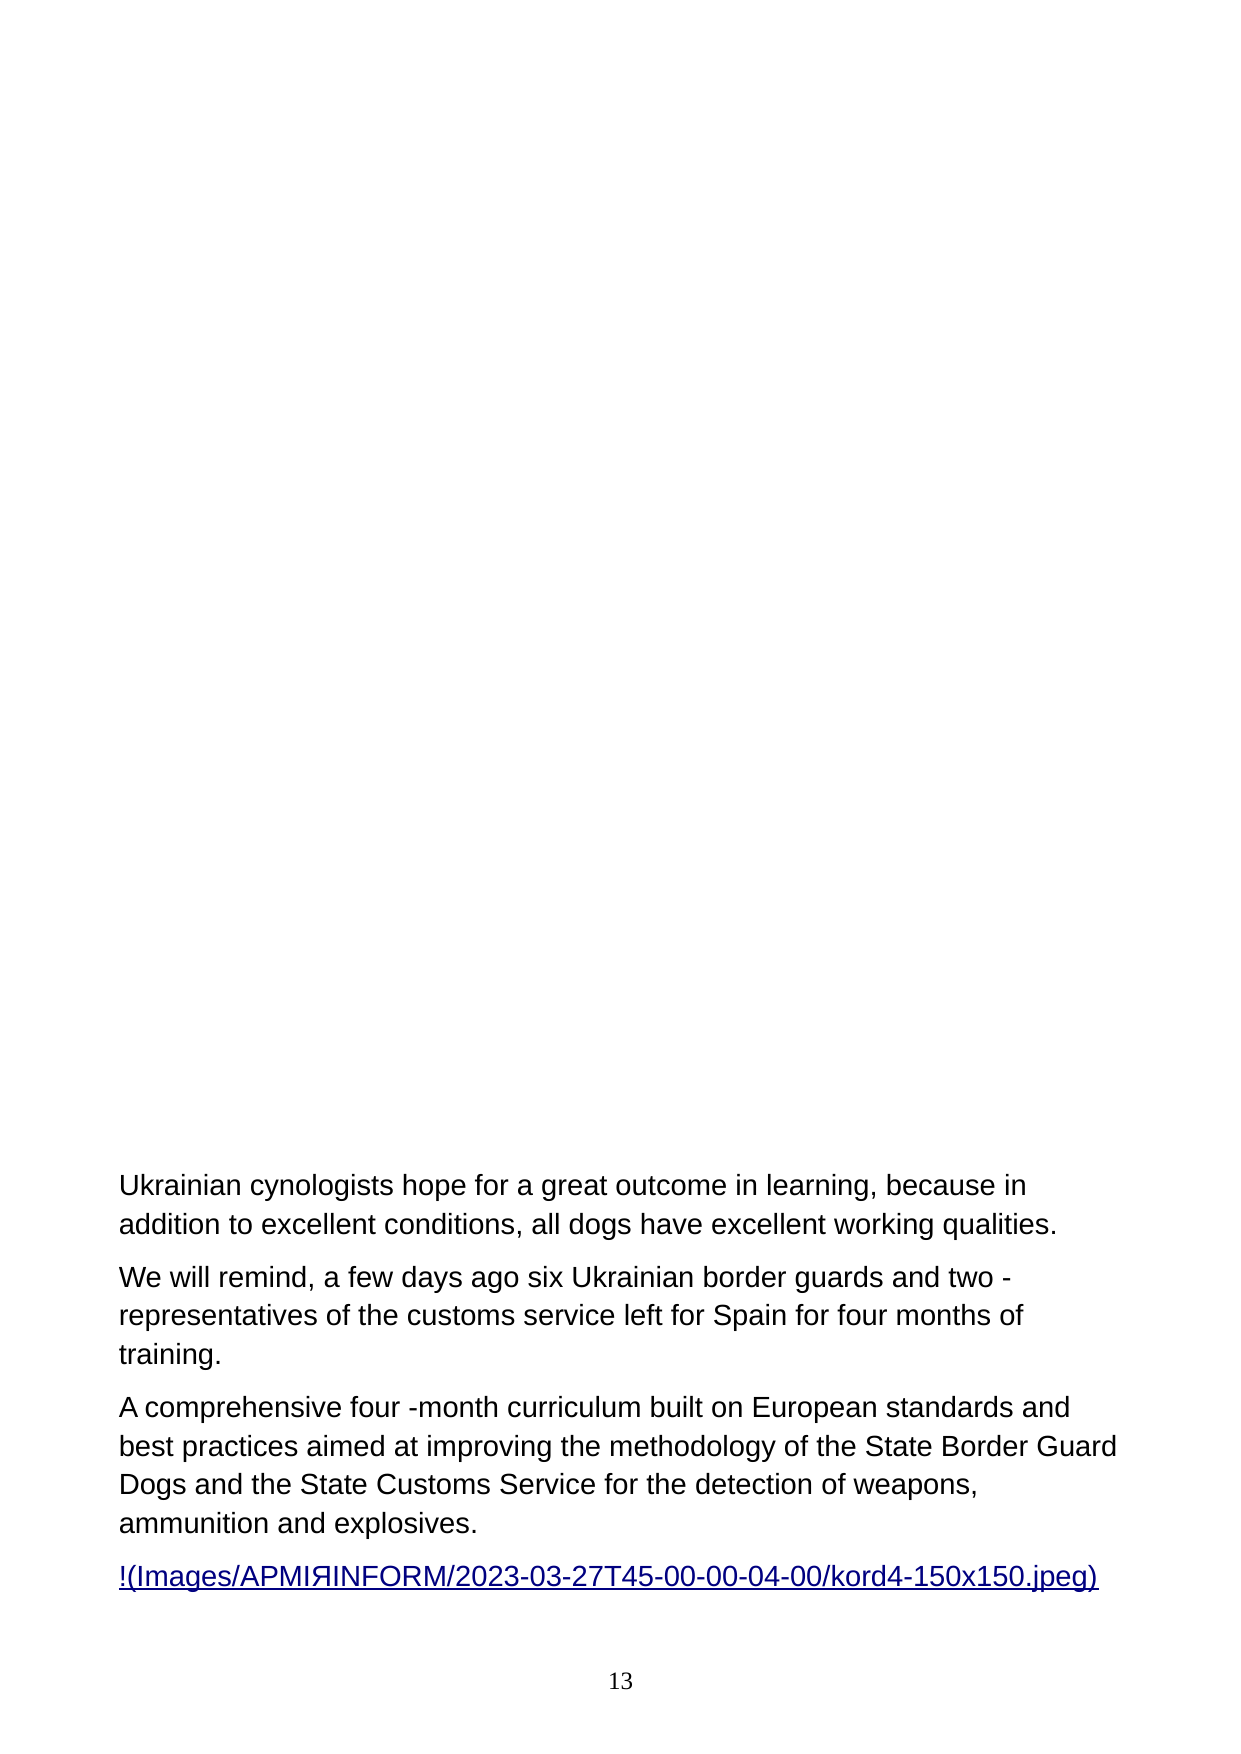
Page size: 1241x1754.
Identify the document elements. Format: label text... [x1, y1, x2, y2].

text We will remind, a few days ago six Ukrainian border guards and two -representatives of the customs service left for Spain for four months of training. [118, 1260, 1122, 1371]
text Ukrainian cynologists hope for a great outcome in learning, because in addition to excellent conditions, all dogs have excellent working qualities. [118, 118, 1122, 1240]
text !(Images/AРМІЯINFORM/2023-03-27T45-00-00-04-00/kord4-150x150.jpeg) [118, 1559, 1122, 1592]
text A comprehensive four -month curriculum built on European standards and best practices aimed at improving the methodology of the State Border Guard Dogs and the State Customs Service for the detection of weapons, ammunition and explosives. [118, 1390, 1122, 1539]
